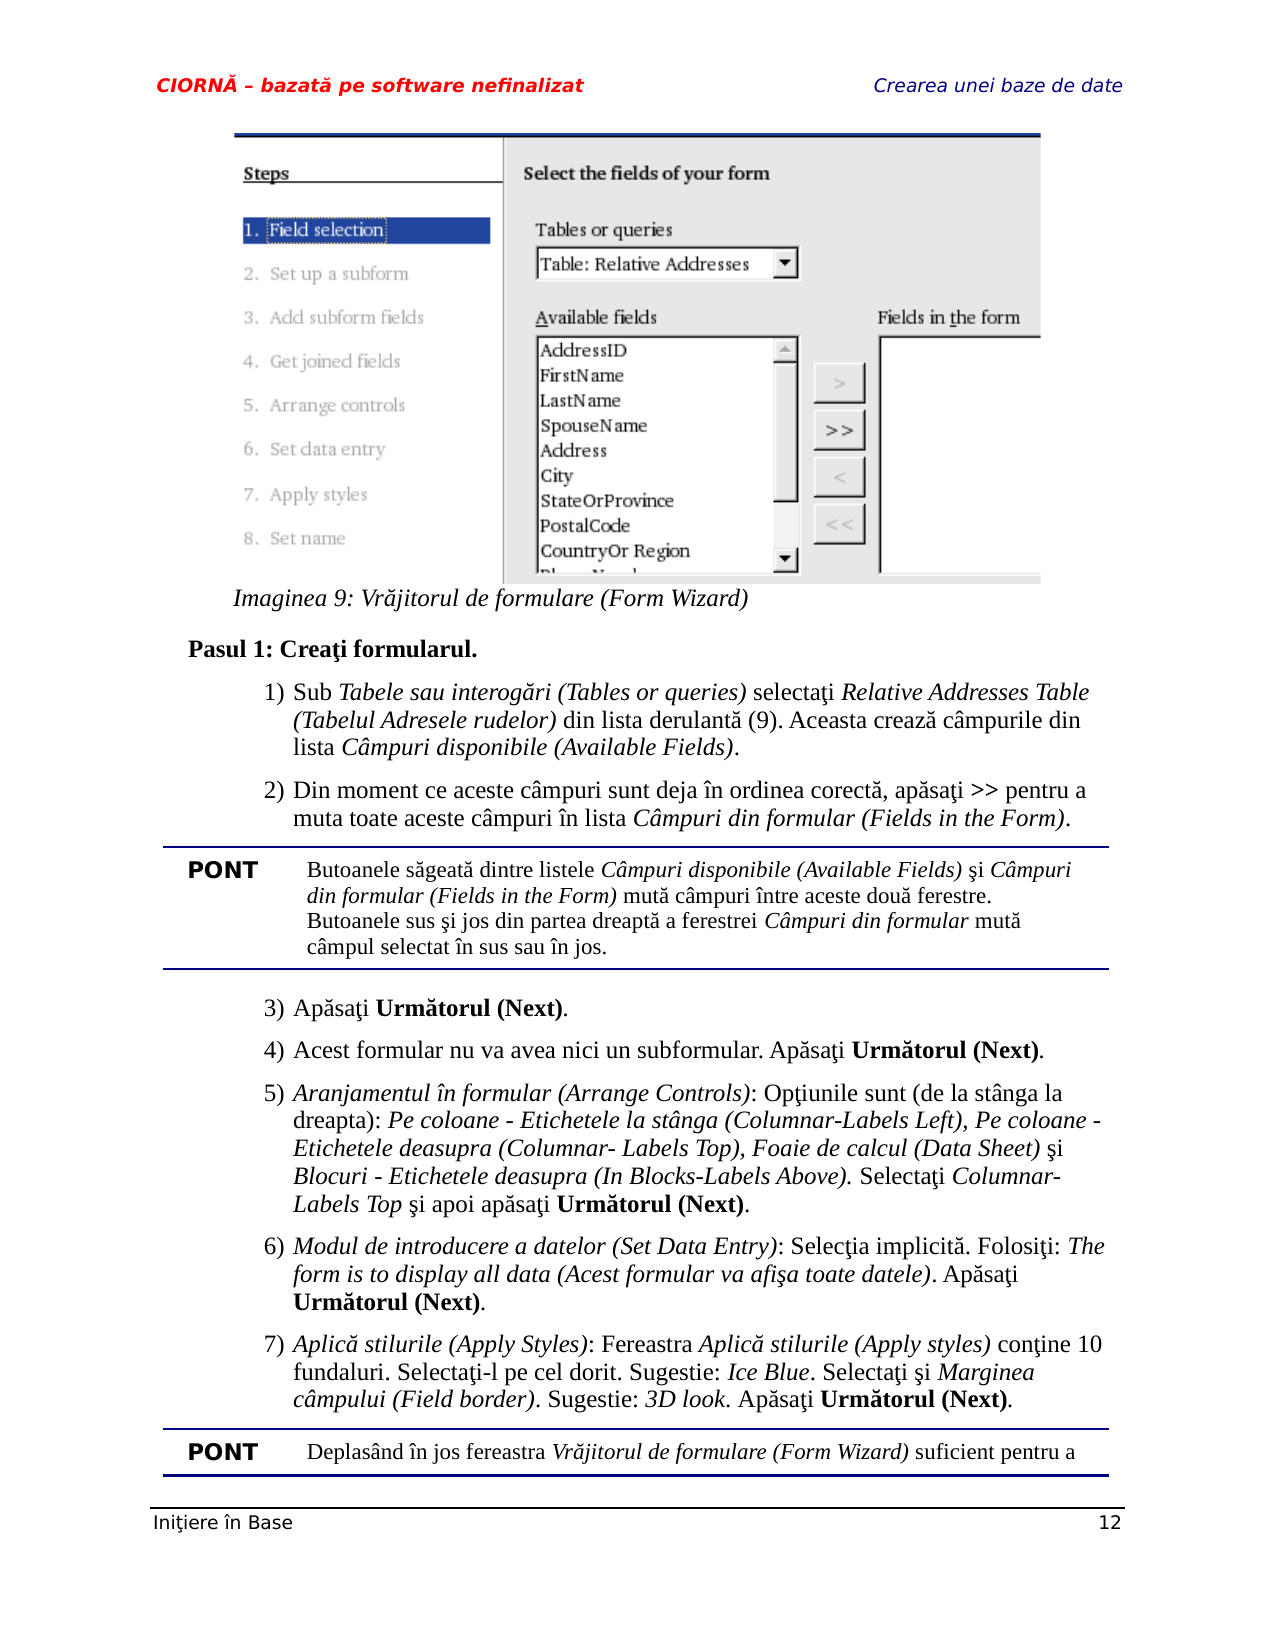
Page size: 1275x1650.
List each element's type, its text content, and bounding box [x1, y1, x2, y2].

list Sub Tabele sau interogări (Tables or queries) selectaţi Relative Addresses Table (Tabelul Adresele rudelor) din lista derulantă (Imaginea 9). Aceasta crează câmpurile din lista Câmpuri disponibile (Available Fields). [263, 678, 1125, 761]
list Din moment ce aceste câmpuri sunt deja în ordinea corectă, apăsaţi >> pentru a muta toate aceste câmpuri în lista Câmpuri din formular (Fields in the Form). [263, 776, 1125, 831]
table_header Butoanele săgeată dintre listele Câmpuri disponibile (Available Fields) şi Câmpuri din formular (Fields in the Form) mută câmpuri între aceste două ferestre. Butoanele sus şi jos din partea dreaptă a ferestrei Câmpuri din formular mută câmpul selectat în sus sau în jos. [283, 848, 1109, 968]
text Imaginea 9: Vrăjitorul de formulare (Form Wizard) [233, 134, 1042, 612]
table_header PONT [163, 1430, 283, 1474]
text Pasul 1: Creaţi formularul. [188, 636, 1125, 663]
list Aranjamentul în formular (Arrange Controls): Opţiunile sunt (de la stânga la dreapta): Pe coloane - Etichetele la stânga (Columnar-Labels Left), Pe coloane - Etichetele deasupra (Columnar- Labels Top), Foaie de calcul (Data Sheet) şi Blocuri - Etichetele deasupra (In Blocks-Labels Above). Selectaţi Columnar-Labels Top şi apoi apăsaţi Următorul (Next). [263, 1079, 1125, 1217]
list Modul de introducere a datelor (Set Data Entry): Selecţia implicită. Folosiţi: The form is to display all data (Acest formular va afişa toate datele). Apăsaţi Următorul (Next). [263, 1232, 1125, 1315]
picture [234, 133, 1041, 584]
table_header Deplasând în jos fereastra Vrăjitorul de formulare (Form Wizard) suficient pentru a [283, 1430, 1109, 1474]
list Acest formular nu va avea nici un subformular. Apăsaţi Următorul (Next). [263, 1036, 1125, 1064]
list Apăsaţi Următorul (Next). [263, 994, 1125, 1022]
table_header PONT [163, 848, 283, 968]
list Aplică stilurile (Apply Styles): Fereastra Aplică stilurile (Apply styles) conţine 10 fundaluri. Selectaţi-l pe cel dorit. Sugestie: Ice Blue. Selectaţi şi Marginea câmpului (Field border). Sugestie: 3D look. Apăsaţi Următorul (Next). [263, 1330, 1125, 1413]
